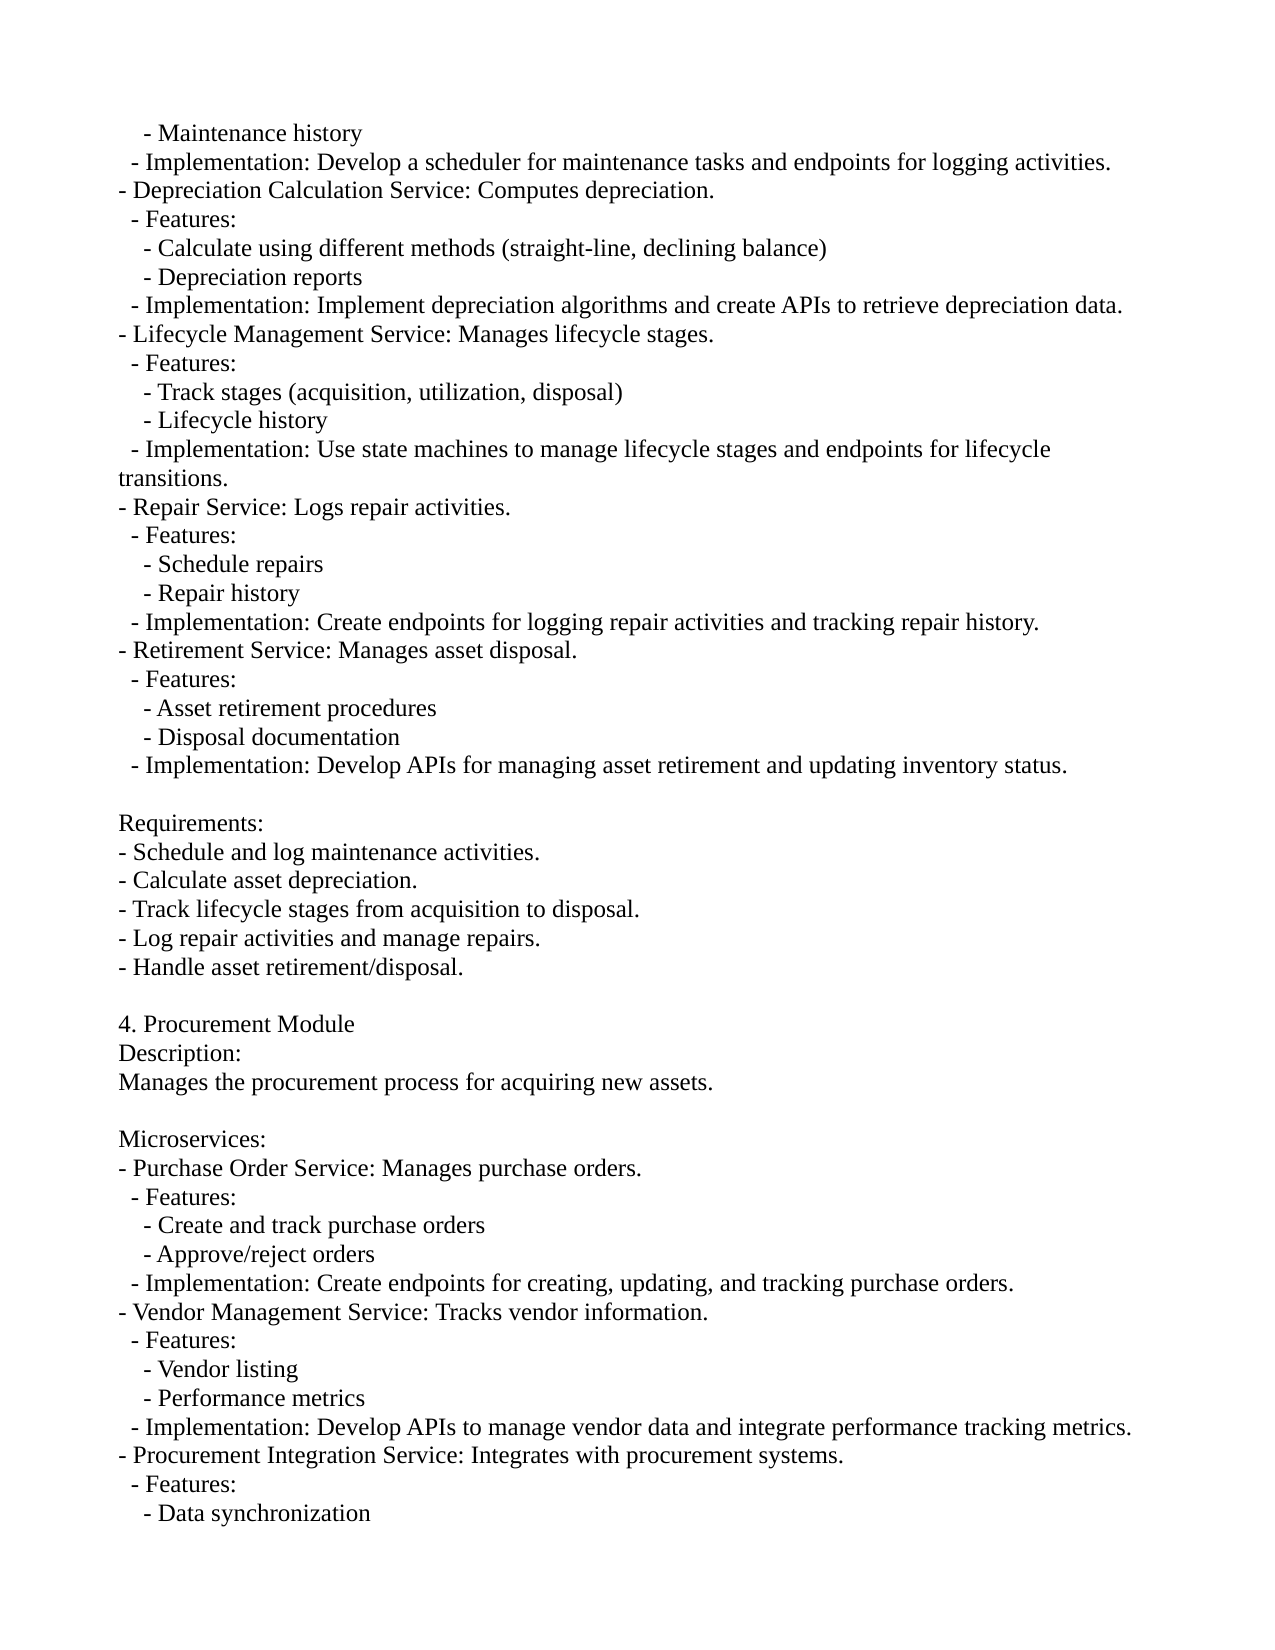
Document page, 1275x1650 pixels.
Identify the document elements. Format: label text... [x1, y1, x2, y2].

text - Repair history [118, 578, 1157, 607]
text - Implementation: Develop a scheduler for maintenance tasks and endpoints for logging activities. [118, 147, 1157, 176]
text - Implementation: Implement depreciation algorithms and create APIs to retrieve depreciation data. [118, 291, 1157, 319]
text - Features: [118, 664, 1157, 693]
text - Performance metrics [118, 1383, 1157, 1412]
text - Implementation: Use state machines to manage lifecycle stages and endpoints for lifecycle transitions. [118, 434, 1157, 492]
text Requirements: [118, 808, 1157, 837]
text - Create and track purchase orders [118, 1211, 1157, 1239]
text - Depreciation reports [118, 262, 1157, 291]
text - Features: [118, 348, 1157, 377]
text 4. Procurement Module [118, 1009, 1157, 1038]
text Description: [118, 1038, 1157, 1067]
text Microservices: [118, 1124, 1157, 1153]
text - Features: [118, 1182, 1157, 1211]
text - Approve/reject orders [118, 1239, 1157, 1268]
text - Features: [118, 1469, 1157, 1498]
text - Features: [118, 1326, 1157, 1354]
text Manages the procurement process for acquiring new assets. [118, 1067, 1157, 1096]
text - Log repair activities and manage repairs. [118, 923, 1157, 952]
text - Implementation: Create endpoints for logging repair activities and tracking repair history. [118, 607, 1157, 636]
text - Track stages (acquisition, utilization, disposal) [118, 377, 1157, 406]
text - Depreciation Calculation Service: Computes depreciation. [118, 176, 1157, 204]
text - Implementation: Develop APIs for managing asset retirement and updating inventory status. [118, 751, 1157, 779]
text - Features: [118, 521, 1157, 549]
text - Disposal documentation [118, 722, 1157, 751]
text - Lifecycle Management Service: Manages lifecycle stages. [118, 319, 1157, 348]
text - Vendor Management Service: Tracks vendor information. [118, 1297, 1157, 1326]
text - Implementation: Develop APIs to manage vendor data and integrate performance tracking metrics. [118, 1412, 1157, 1441]
text - Features: [118, 204, 1157, 233]
text - Lifecycle history [118, 406, 1157, 434]
text - Track lifecycle stages from acquisition to disposal. [118, 894, 1157, 923]
text - Retirement Service: Manages asset disposal. [118, 636, 1157, 664]
text - Schedule repairs [118, 549, 1157, 578]
text - Asset retirement procedures [118, 693, 1157, 722]
text - Schedule and log maintenance activities. [118, 837, 1157, 866]
text - Calculate using different methods (straight-line, declining balance) [118, 233, 1157, 262]
text - Vendor listing [118, 1354, 1157, 1383]
text - Implementation: Create endpoints for creating, updating, and tracking purchase orders. [118, 1268, 1157, 1297]
text - Data synchronization [118, 1498, 1157, 1527]
text - Maintenance history [118, 118, 1157, 147]
text - Purchase Order Service: Manages purchase orders. [118, 1153, 1157, 1182]
text - Repair Service: Logs repair activities. [118, 492, 1157, 521]
text - Calculate asset depreciation. [118, 866, 1157, 894]
text - Handle asset retirement/disposal. [118, 952, 1157, 981]
text - Procurement Integration Service: Integrates with procurement systems. [118, 1441, 1157, 1469]
